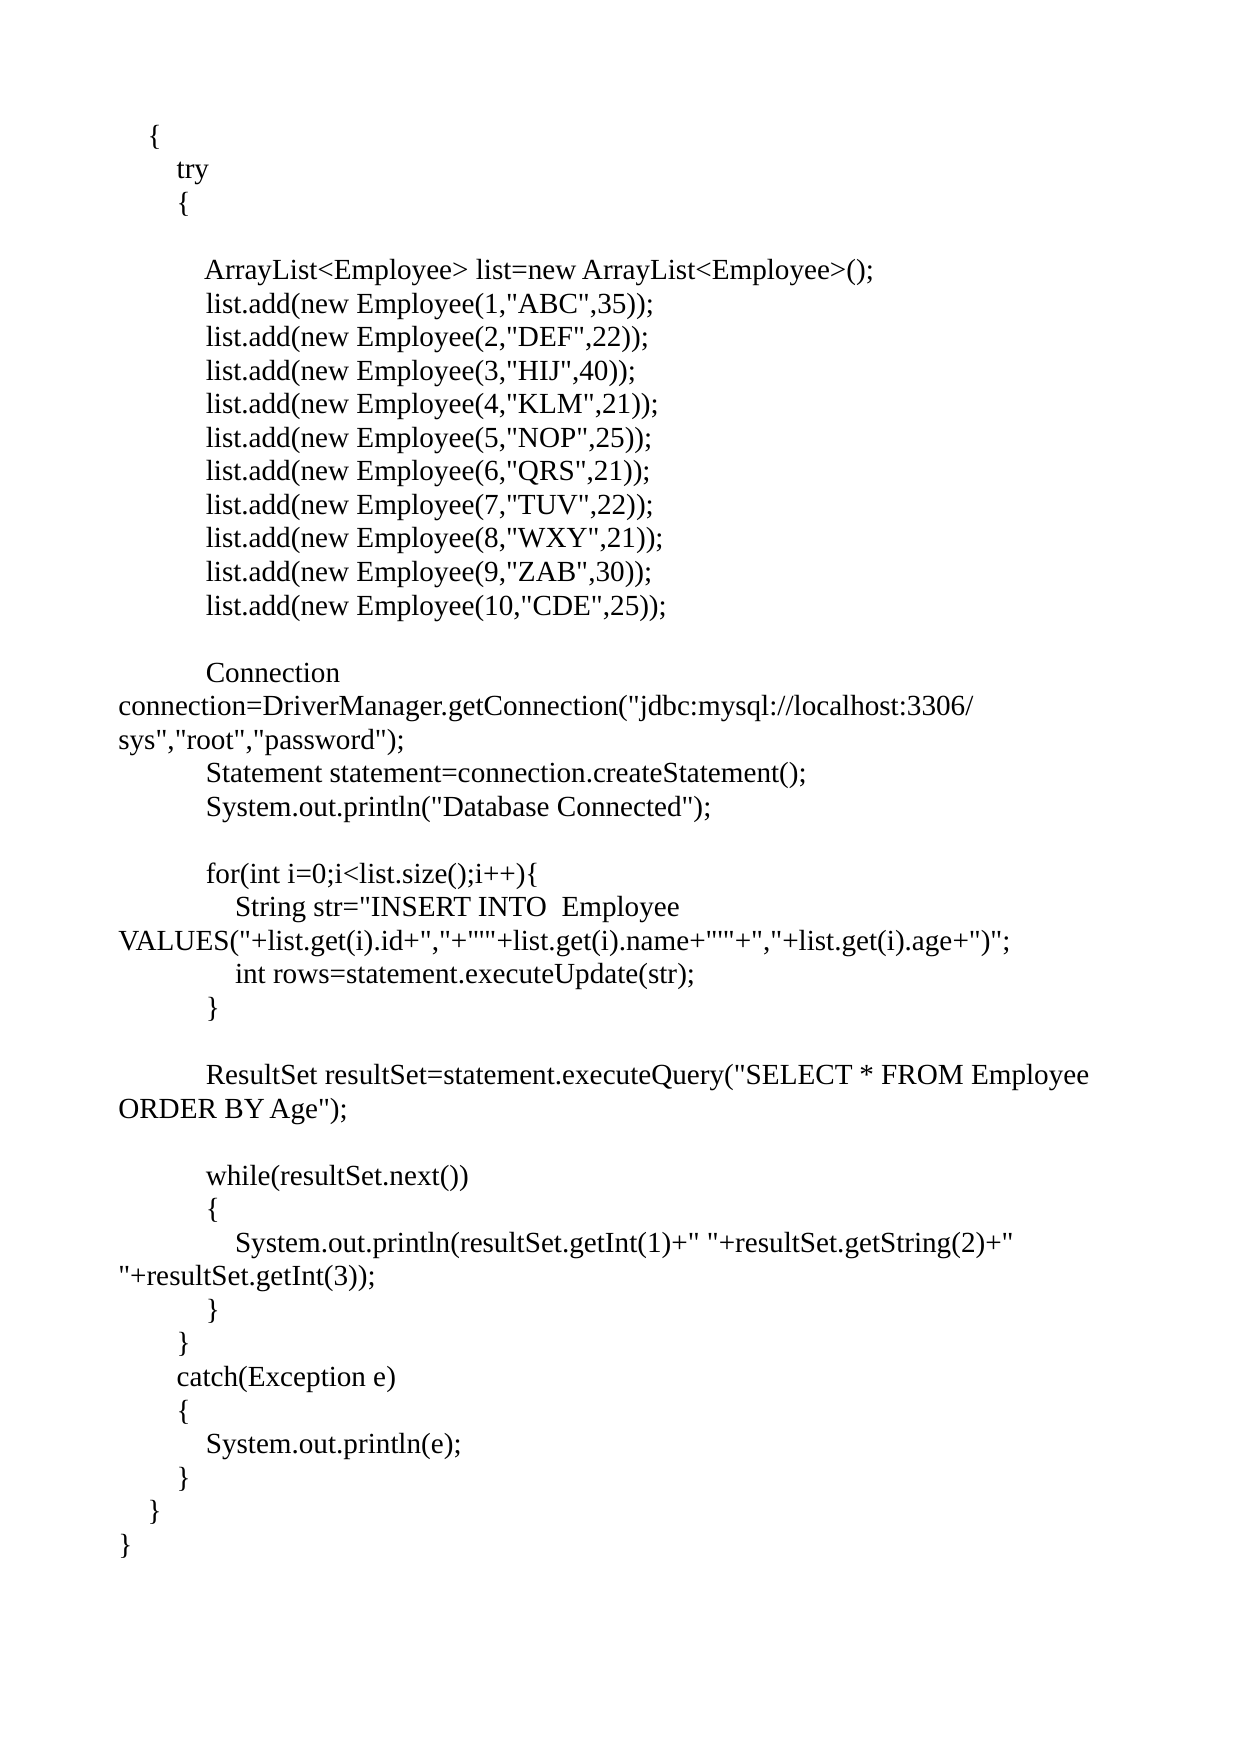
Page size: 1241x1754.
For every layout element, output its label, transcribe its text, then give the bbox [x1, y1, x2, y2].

text } [118, 1527, 1122, 1560]
text } [118, 1292, 1122, 1326]
text Connection connection=DriverManager.getConnection("jdbc:mysql://localhost:3306/sys","root","password"); [118, 655, 1122, 755]
text list.add(new Employee(8,"WXY",21)); [118, 521, 1122, 554]
text for(int i=0;i<list.size();i++){ [118, 856, 1122, 889]
text list.add(new Employee(9,"ZAB",30)); [118, 554, 1122, 588]
text String str="INSERT INTO Employee VALUES("+list.get(i).id+","+"'"+list.get(i).name+"'"+","+list.get(i).age+")"; [118, 889, 1122, 957]
text catch(Exception e) [118, 1359, 1122, 1393]
text { [118, 185, 1122, 219]
text ArrayList<Employee> list=new ArrayList<Employee>(); [118, 252, 1122, 286]
text } [118, 990, 1122, 1024]
text System.out.println("Database Connected"); [118, 789, 1122, 822]
text System.out.println(e); [118, 1426, 1122, 1460]
text Statement statement=connection.createStatement(); [118, 755, 1122, 789]
text System.out.println(resultSet.getInt(1)+" "+resultSet.getString(2)+" "+resultSet.getInt(3)); [118, 1225, 1122, 1292]
text list.add(new Employee(3,"HIJ",40)); [118, 353, 1122, 386]
text list.add(new Employee(2,"DEF",22)); [118, 319, 1122, 353]
text list.add(new Employee(4,"KLM",21)); [118, 386, 1122, 420]
text list.add(new Employee(5,"NOP",25)); [118, 420, 1122, 453]
text try [118, 152, 1122, 185]
text { [118, 1393, 1122, 1426]
text } [118, 1326, 1122, 1359]
text list.add(new Employee(7,"TUV",22)); [118, 487, 1122, 521]
text } [118, 1493, 1122, 1527]
text list.add(new Employee(1,"ABC",35)); [118, 286, 1122, 319]
text list.add(new Employee(6,"QRS",21)); [118, 453, 1122, 487]
text { [118, 1191, 1122, 1225]
text int rows=statement.executeUpdate(str); [118, 957, 1122, 990]
text } [118, 1460, 1122, 1493]
text ResultSet resultSet=statement.executeQuery("SELECT * FROM Employee ORDER BY Age"); [118, 1057, 1122, 1124]
text list.add(new Employee(10,"CDE",25)); [118, 588, 1122, 621]
text { [118, 118, 1122, 152]
text while(resultSet.next()) [118, 1158, 1122, 1191]
